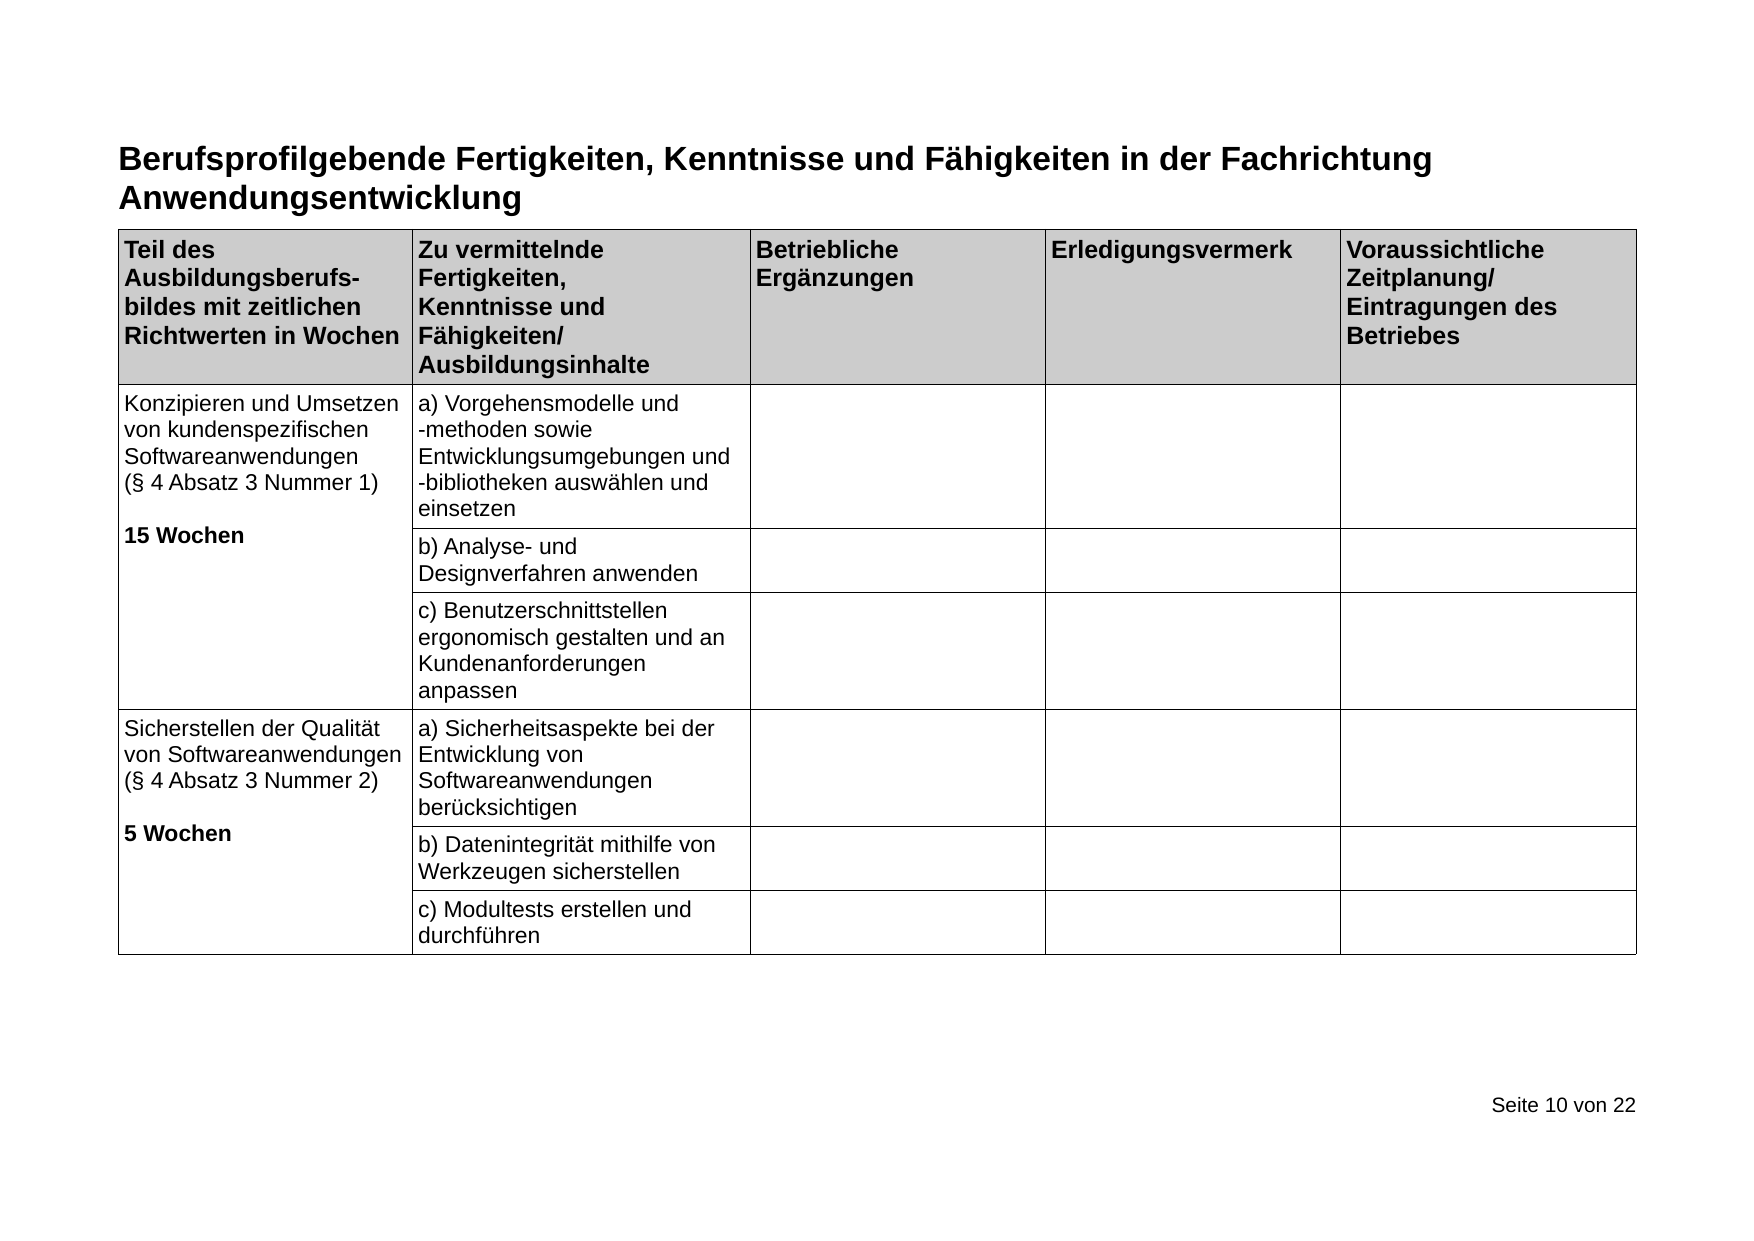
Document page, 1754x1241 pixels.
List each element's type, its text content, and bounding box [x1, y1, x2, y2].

table_cell [1341, 710, 1636, 826]
table_header Voraussichtliche Zeitplanung/ Eintragungen des Betriebes [1341, 230, 1636, 384]
table_cell c) Modultests erstellen und durchführen [413, 891, 750, 954]
table_header Teil des Ausbildungsberufs-bildes mit zeitlichen Richtwerten in Wochen [119, 230, 412, 384]
table_cell [751, 385, 1045, 527]
table_cell [751, 891, 1045, 954]
table_cell [1046, 891, 1340, 954]
table_header Erledigungsvermerk [1046, 230, 1340, 384]
table_cell [1046, 529, 1340, 592]
table_cell [751, 593, 1045, 709]
table_cell Konzipieren und Umsetzen von kundenspezifischen Softwareanwendungen (§ 4 Absatz 3 Nummer 1) 15 Wochen [119, 385, 412, 709]
table_header Zu vermittelnde Fertigkeiten, Kenntnisse und Fähigkeiten/ Ausbildungsinhalte [413, 230, 750, 384]
table_cell [1046, 385, 1340, 527]
table_cell [1341, 827, 1636, 890]
table_cell a) Sicherheitsaspekte bei der Entwicklung von Softwareanwendungen berücksichtigen [413, 710, 750, 826]
table_cell [1341, 385, 1636, 527]
table_cell [1046, 710, 1340, 826]
table_cell [751, 710, 1045, 826]
table_cell [751, 529, 1045, 592]
table_header Betriebliche Ergänzungen [751, 230, 1045, 384]
table_cell [1341, 593, 1636, 709]
table_cell b) Analyse- und Designverfahren anwenden [413, 529, 750, 592]
table_cell b) Datenintegrität mithilfe von Werkzeugen sicherstellen [413, 827, 750, 890]
table_cell c) Benutzerschnittstellen ergonomisch gestalten und an Kundenanforderungen anpassen [413, 593, 750, 709]
table_cell [1046, 827, 1340, 890]
table_cell [1046, 593, 1340, 709]
table_cell [1341, 529, 1636, 592]
table_cell Sicherstellen der Qualität von Softwareanwendungen (§ 4 Absatz 3 Nummer 2) 5 Wochen [119, 710, 412, 954]
subtitle Berufsprofilgebende Fertigkeiten, Kenntnisse und Fähigkeiten in der Fachrichtung Anwendungsentwicklung [118, 139, 1636, 216]
table_cell a) Vorgehensmodelle und -methoden sowie Entwicklungsumgebungen und -bibliotheken auswählen und einsetzen [413, 385, 750, 527]
table_cell [751, 827, 1045, 890]
table_cell [1341, 891, 1636, 954]
